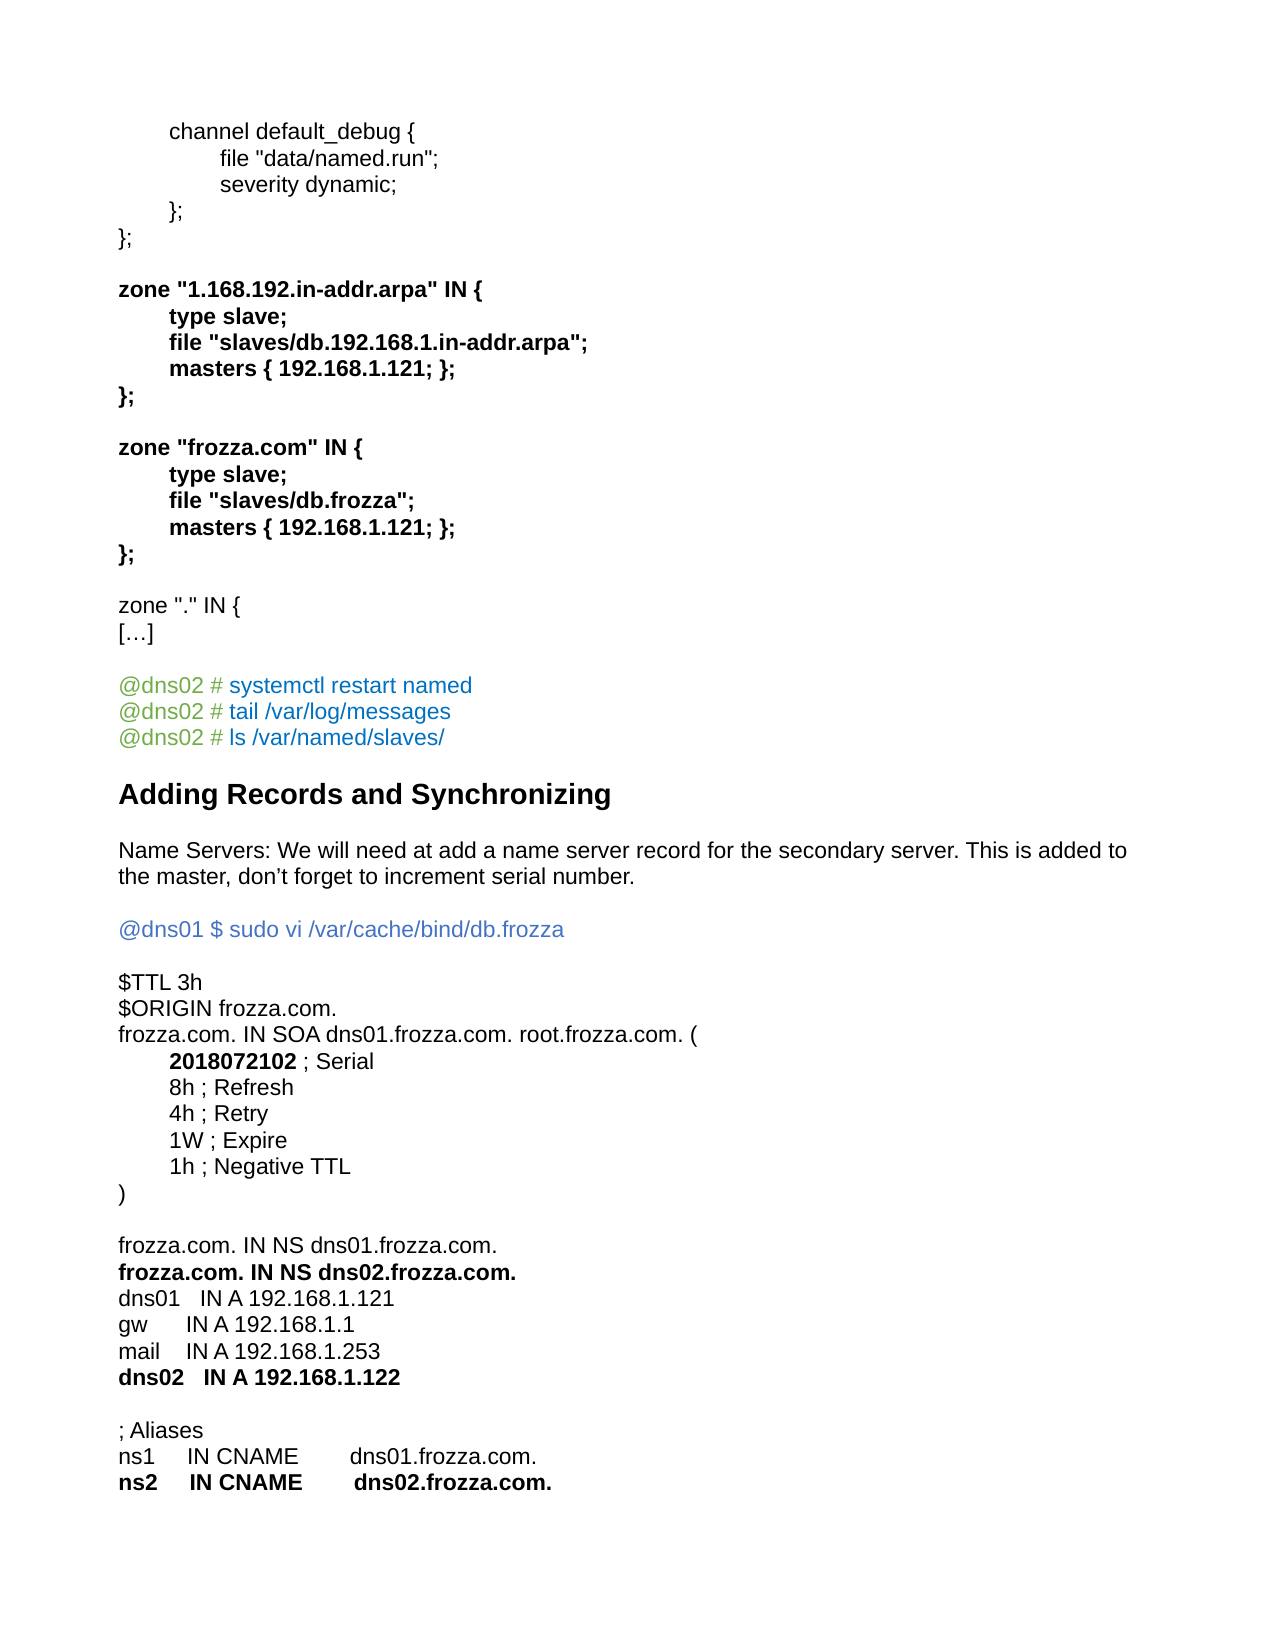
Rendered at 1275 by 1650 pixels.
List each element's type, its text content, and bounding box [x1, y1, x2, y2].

text 1W ; Expire [118, 1127, 1157, 1153]
text mail IN A 192.168.1.253 [118, 1338, 1157, 1364]
text gw IN A 192.168.1.1 [118, 1311, 1157, 1338]
text dns02 IN A 192.168.1.122 [118, 1364, 1157, 1390]
text $TTL 3h [118, 969, 1157, 995]
text channel default_debug { [118, 118, 1157, 144]
text 1h ; Negative TTL [118, 1153, 1157, 1179]
text zone "1.168.192.in-addr.arpa" IN { [118, 276, 1157, 303]
text ns2 IN CNAME dns02.frozza.com. [118, 1469, 1157, 1496]
text frozza.com. IN NS dns02.frozza.com. [118, 1258, 1157, 1285]
text }; [118, 223, 1157, 250]
text @dns01 $ sudo vi /var/cache/bind/db.frozza [118, 916, 1157, 942]
text masters { 192.168.1.121; }; [118, 513, 1157, 540]
text zone "frozza.com" IN { [118, 434, 1157, 461]
text 4h ; Retry [118, 1100, 1157, 1127]
text zone "." IN { [118, 592, 1157, 619]
text Name Servers: We will need at add a name server record for the secondary server. This is added to the master, don’t forget to increment serial number. [118, 837, 1157, 889]
text file "slaves/db.192.168.1.in-addr.arpa"; [118, 329, 1157, 355]
text dns01 IN A 192.168.1.121 [118, 1285, 1157, 1311]
text @dns02 # ls /var/named/slaves/ [118, 724, 1157, 751]
text frozza.com. IN NS dns01.frozza.com. [118, 1232, 1157, 1258]
text $ORIGIN frozza.com. [118, 995, 1157, 1021]
text Adding Records and Synchronizing [118, 777, 1157, 811]
text type slave; [118, 461, 1157, 487]
text @dns02 # tail /var/log/messages [118, 698, 1157, 724]
text ns1 IN CNAME dns01.frozza.com. [118, 1443, 1157, 1469]
text type slave; [118, 303, 1157, 329]
text 2018072102 ; Serial [118, 1048, 1157, 1074]
text frozza.com. IN SOA dns01.frozza.com. root.frozza.com. ( [118, 1021, 1157, 1048]
text masters { 192.168.1.121; }; [118, 355, 1157, 382]
text severity dynamic; [118, 171, 1157, 197]
text ) [118, 1179, 1157, 1206]
text @dns02 # systemctl restart named [118, 672, 1157, 698]
text }; [118, 197, 1157, 223]
text ; Aliases [118, 1417, 1157, 1443]
text }; [118, 540, 1157, 566]
text 8h ; Refresh [118, 1074, 1157, 1100]
text file "slaves/db.frozza"; [118, 487, 1157, 513]
text }; [118, 382, 1157, 408]
text […] [118, 619, 1157, 645]
text file "data/named.run"; [118, 144, 1157, 171]
